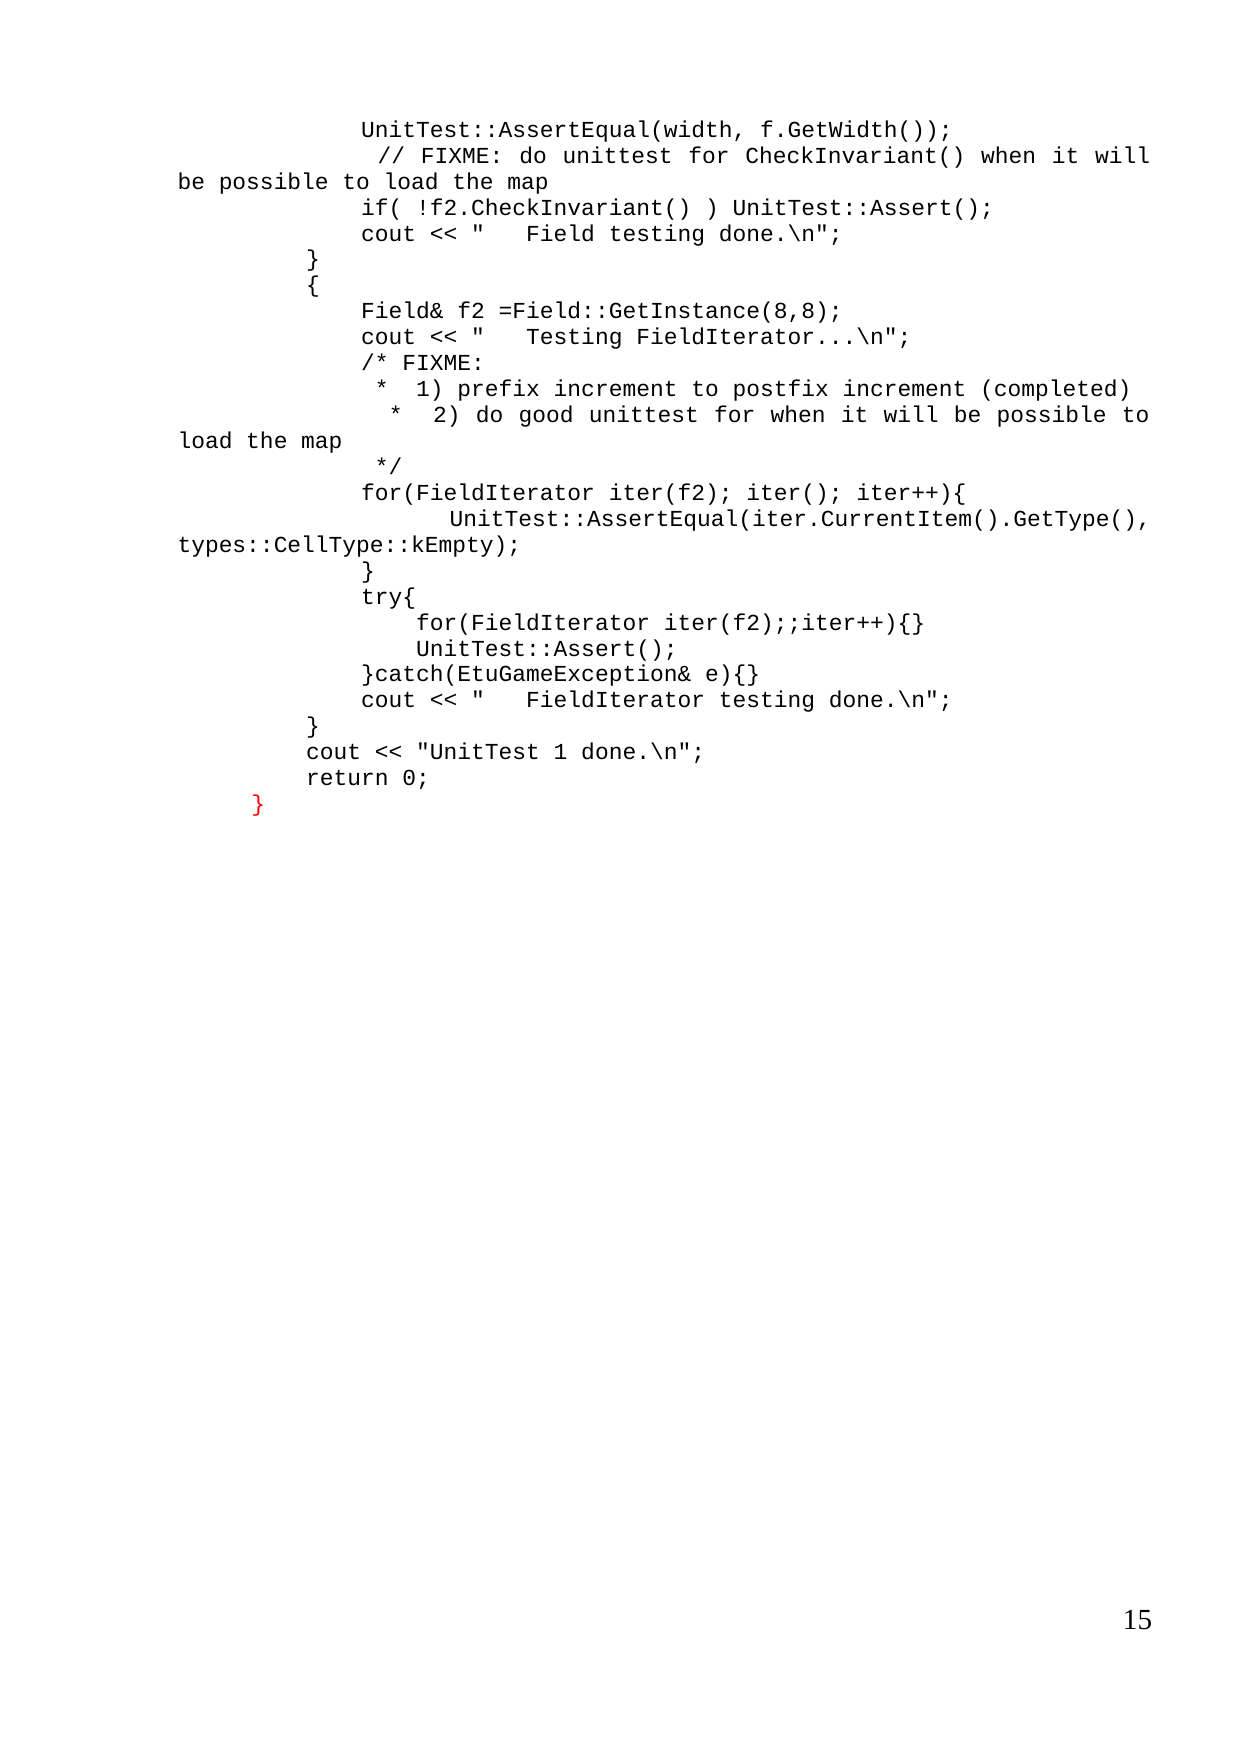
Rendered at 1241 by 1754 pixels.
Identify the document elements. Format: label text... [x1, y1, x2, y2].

text UnitTest::AssertEqual(iter.CurrentItem().GetType(), types::CellType::kEmpty); [177, 507, 1152, 559]
text UnitTest::Assert(); [177, 637, 1152, 663]
text try{ [177, 585, 1152, 611]
text cout << "UnitTest 1 done.\n"; [177, 741, 1152, 767]
text for(FieldIterator iter(f2); iter(); iter++){ [177, 481, 1152, 507]
text if( !f2.CheckInvariant() ) UnitTest::Assert(); [177, 196, 1152, 222]
text { [177, 274, 1152, 300]
text return 0; [177, 767, 1152, 792]
text */ [177, 455, 1152, 481]
text // FIXME: do unittest for CheckInvariant() when it will be possible to load the map [177, 144, 1152, 196]
text } [177, 792, 1152, 818]
text cout << " Testing FieldIterator...\n"; [177, 326, 1152, 352]
text } [177, 715, 1152, 741]
text /* FIXME: [177, 352, 1152, 377]
text cout << " FieldIterator testing done.\n"; [177, 689, 1152, 715]
text * 2) do good unittest for when it will be possible to load the map [177, 403, 1152, 455]
text cout << " Field testing done.\n"; [177, 222, 1152, 248]
text * 1) prefix increment to postfix increment (completed) [177, 377, 1152, 403]
text for(FieldIterator iter(f2);;iter++){} [177, 611, 1152, 637]
text } [177, 248, 1152, 274]
text Field& f2 =Field::GetInstance(8,8); [177, 300, 1152, 326]
text } [177, 559, 1152, 585]
text UnitTest::AssertEqual(width, f.GetWidth()); [177, 118, 1152, 144]
text }catch(EtuGameException& e){} [177, 663, 1152, 689]
